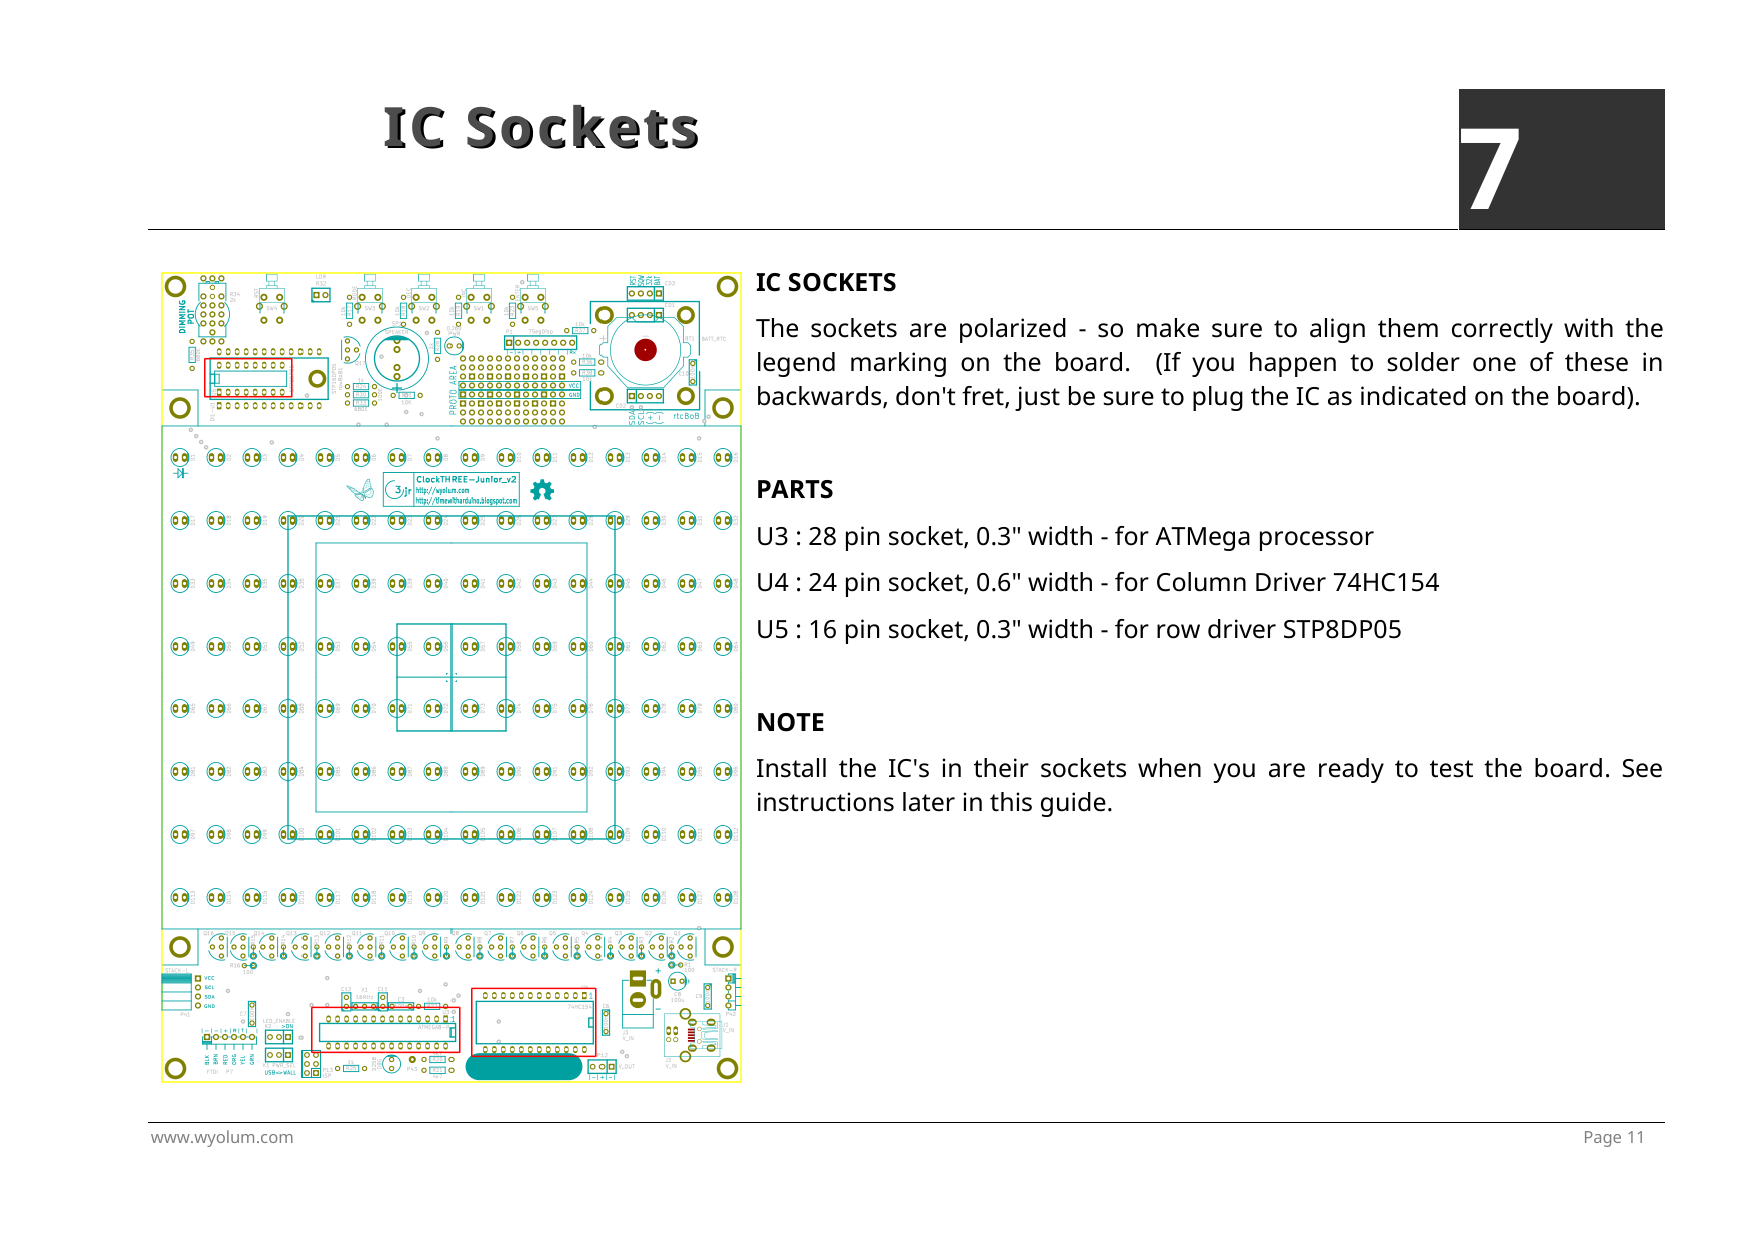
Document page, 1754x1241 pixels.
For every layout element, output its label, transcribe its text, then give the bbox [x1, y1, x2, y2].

table_header 7 [1459, 89, 1665, 229]
table_header [148, 89, 354, 183]
picture [153, 265, 751, 1090]
table_header IC Sockets [354, 89, 1458, 183]
table_header [148, 265, 153, 1090]
table_cell [148, 183, 354, 229]
table_cell [354, 183, 1458, 229]
table_header [751, 265, 756, 1090]
table_header IC SOCKETS The sockets are polarized - so make sure to align them correctly with the legend marking on the board. (If you happen to solder one of these in backwards, don't fret, just be sure to plug the IC as indicated on the board). PARTS U3 : 28 pin socket, 0.3" width - for ATMega processor U4 : 24 pin socket, 0.6" width - for Column Driver 74HC154 U5 : 16 pin socket, 0.3" width - for row driver STP8DP05 NOTE Install the IC's in their sockets when you are ready to test the board. See instructions later in this guide. [756, 265, 1665, 1090]
